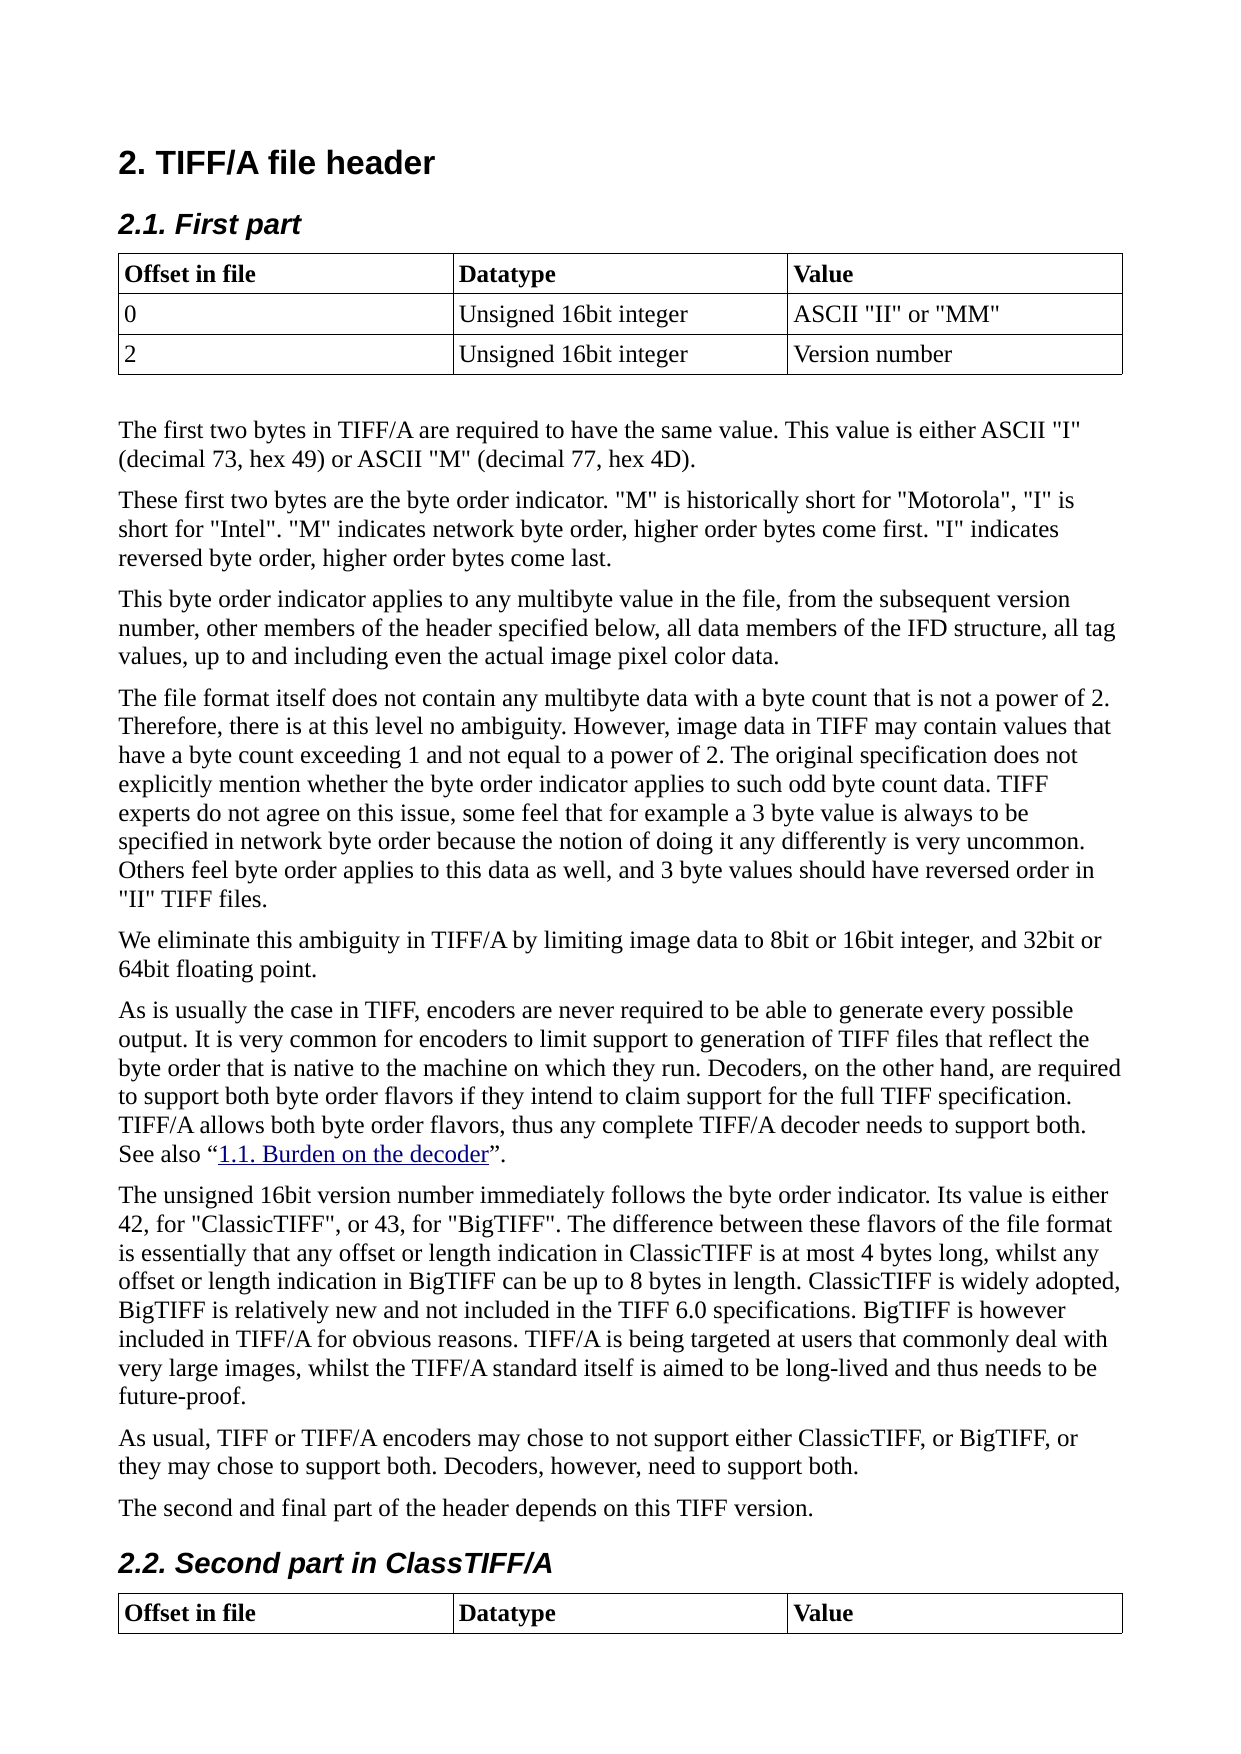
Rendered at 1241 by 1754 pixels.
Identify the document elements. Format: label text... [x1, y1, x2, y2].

table_cell Version number [788, 335, 1122, 374]
text The second and final part of the header depends on this TIFF version. [118, 1493, 1122, 1521]
text The unsigned 16bit version number immediately follows the byte order indicator. Its value is either 42, for "ClassicTIFF", or 43, for "BigTIFF". The difference between these flavors of the file format is essentially that any offset or length indication in ClassicTIFF is at most 4 bytes long, whilst any offset or length indication in BigTIFF can be up to 8 bytes in length. ClassicTIFF is widely adopted, BigTIFF is relatively new and not included in the TIFF 6.0 specifications. BigTIFF is however included in TIFF/A for obvious reasons. TIFF/A is being targeted at users that commonly deal with very large images, whilst the TIFF/A standard itself is aimed to be long-lived and thus needs to be future-proof. [118, 1180, 1122, 1410]
text The first two bytes in TIFF/A are required to have the same value. This value is either ASCII "I" (decimal 73, hex 49) or ASCII "M" (decimal 77, hex 4D). [118, 415, 1122, 473]
table_cell ASCII "II" or "MM" [788, 294, 1122, 333]
table_cell 0 [119, 294, 453, 333]
table_header Offset in file [119, 1594, 453, 1633]
table_cell Unsigned 16bit integer [454, 294, 787, 333]
table_cell 2 [119, 335, 453, 374]
table_header Datatype [454, 254, 787, 293]
table_header Value [788, 254, 1122, 293]
subtitle 2.2. Second part in ClassTIFF/A [118, 1546, 1122, 1580]
text These first two bytes are the byte order indicator. "M" is historically short for "Motorola", "I" is short for "Intel". "M" indicates network byte order, higher order bytes come first. "I" indicates reversed byte order, higher order bytes come last. [118, 485, 1122, 571]
text We eliminate this ambiguity in TIFF/A by limiting image data to 8bit or 16bit integer, and 32bit or 64bit floating point. [118, 925, 1122, 983]
text The file format itself does not contain any multibyte data with a byte count that is not a power of 2. Therefore, there is at this level no ambiguity. However, image data in TIFF may contain values that have a byte count exceeding 1 and not equal to a power of 2. The original specification does not explicitly mention whether the byte order indicator applies to such odd byte count data. TIFF experts do not agree on this issue, some feel that for example a 3 byte value is always to be specified in network byte order because the notion of doing it any differently is very uncommon. Others feel byte order applies to this data as well, and 3 byte values should have reversed order in "II" TIFF files. [118, 683, 1122, 913]
table_header Offset in file [119, 254, 453, 293]
subtitle 2.1. First part [118, 207, 1122, 240]
table_cell Unsigned 16bit integer [454, 335, 787, 374]
text As is usually the case in TIFF, encoders are never required to be able to generate every possible output. It is very common for encoders to limit support to generation of TIFF files that reflect the byte order that is native to the machine on which they run. Decoders, on the other hand, are required to support both byte order flavors if they intend to claim support for the full TIFF specification. TIFF/A allows both byte order flavors, thus any complete TIFF/A decoder needs to support both. See also “1.1. Burden on the decoder”. [118, 995, 1122, 1168]
table_header Value [788, 1594, 1122, 1633]
table_header Datatype [454, 1594, 787, 1633]
subtitle 2. TIFF/A file header [118, 143, 1122, 182]
text This byte order indicator applies to any multibyte value in the file, from the subsequent version number, other members of the header specified below, all data members of the IFD structure, all tag values, up to and including even the actual image pixel color data. [118, 584, 1122, 670]
text As usual, TIFF or TIFF/A encoders may chose to not support either ClassicTIFF, or BigTIFF, or they may chose to support both. Decoders, however, need to support both. [118, 1423, 1122, 1480]
